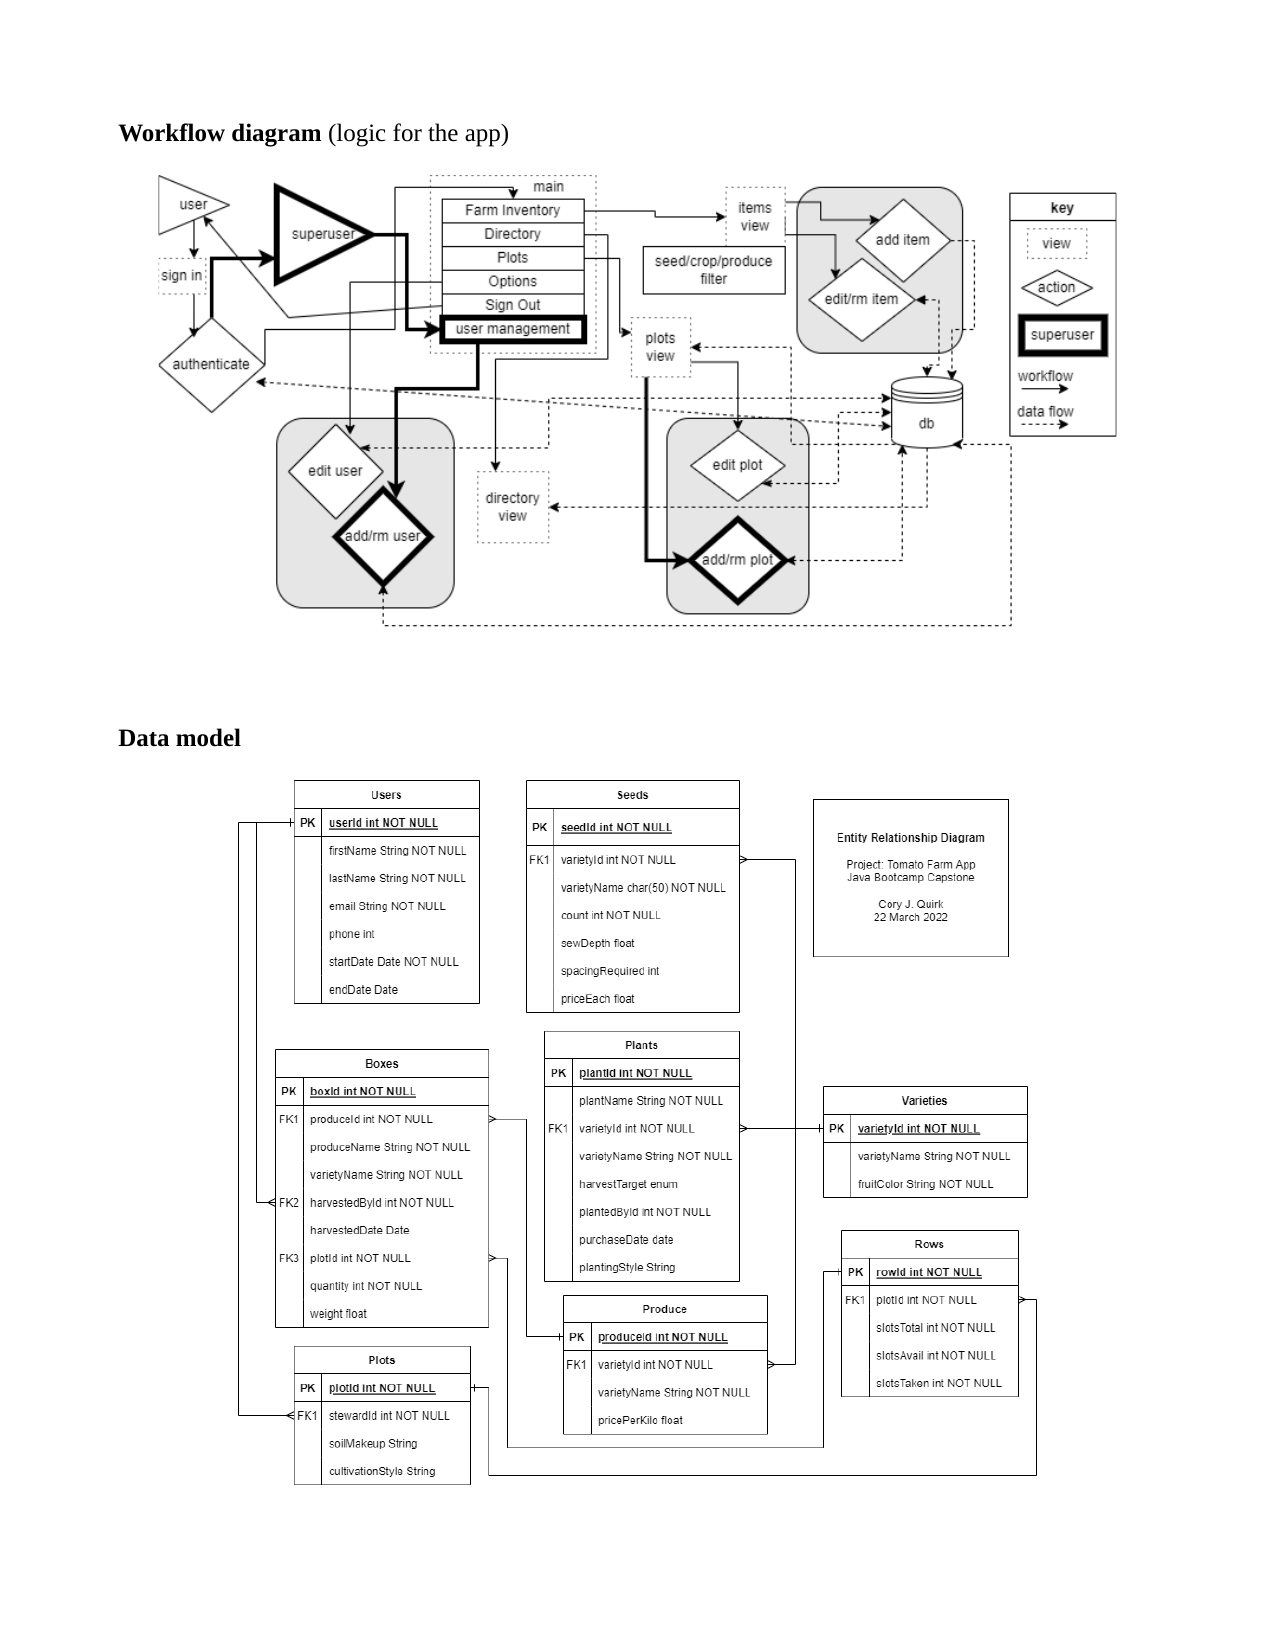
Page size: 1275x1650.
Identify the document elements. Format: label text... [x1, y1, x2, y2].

picture [158, 175, 1117, 637]
text Workflow diagram (logic for the app) [118, 118, 1157, 147]
text Data model [118, 723, 1157, 751]
picture [231, 780, 1044, 1485]
